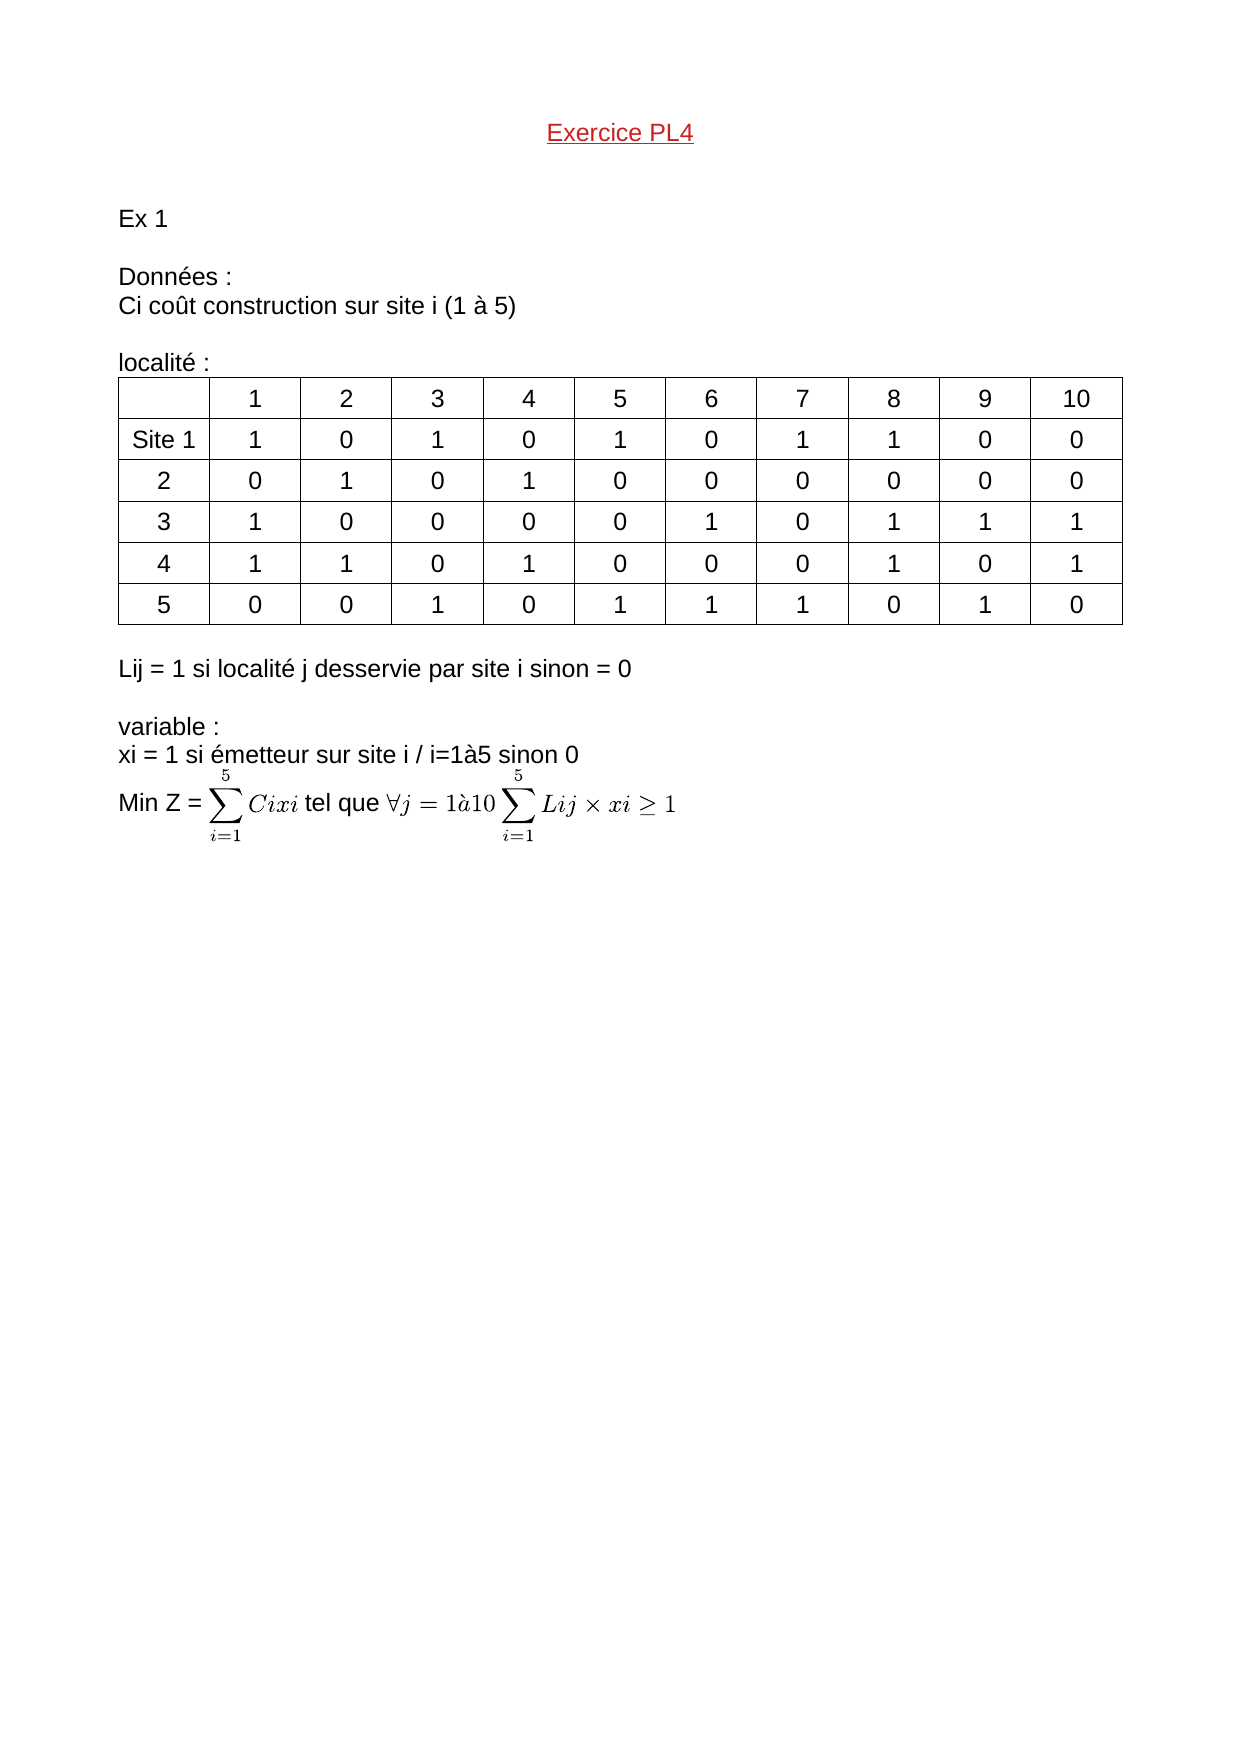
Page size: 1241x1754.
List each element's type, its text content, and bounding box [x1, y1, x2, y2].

table_cell 3 [119, 502, 209, 542]
table_cell 0 [757, 543, 848, 583]
text localité : [118, 348, 1122, 377]
table_header 2 [301, 378, 391, 418]
table_cell 0 [575, 543, 665, 583]
table_cell 1 [392, 584, 483, 624]
table_cell 0 [849, 584, 939, 624]
table_cell 0 [575, 502, 665, 542]
table_header 3 [392, 378, 483, 418]
text Données : [118, 262, 1122, 291]
table_header 9 [940, 378, 1030, 418]
table_cell 0 [757, 502, 848, 542]
text Min Z = [118, 769, 222, 841]
table_cell 0 [301, 419, 391, 459]
table_cell 0 [210, 460, 300, 501]
table_cell 0 [210, 584, 300, 624]
table_cell 1 [849, 502, 939, 542]
table_cell 0 [757, 460, 848, 501]
table_cell 5 [119, 584, 209, 624]
table_cell Site 1 [119, 419, 209, 459]
table_cell 1 [575, 419, 665, 459]
table_cell 0 [301, 584, 391, 624]
table_cell 1 [849, 543, 939, 583]
table_header [119, 378, 209, 418]
table_cell 0 [1031, 460, 1122, 501]
table_cell 0 [849, 460, 939, 501]
table_header 8 [849, 378, 939, 418]
table_cell 0 [392, 460, 483, 501]
table_cell 1 [1031, 502, 1122, 542]
table_cell 1 [757, 584, 848, 624]
table_cell 1 [301, 543, 391, 583]
table_cell 1 [940, 502, 1030, 542]
table_cell 0 [940, 419, 1030, 459]
table_cell 1 [666, 584, 756, 624]
table_cell 1 [484, 543, 574, 583]
table_cell 0 [484, 419, 574, 459]
table_cell 1 [210, 419, 300, 459]
table_cell 1 [210, 543, 300, 583]
table_cell 0 [484, 584, 574, 624]
text [522, 769, 1122, 841]
table_cell 4 [119, 543, 209, 583]
table_cell 0 [940, 543, 1030, 583]
table_cell 0 [1031, 419, 1122, 459]
table_cell 1 [940, 584, 1030, 624]
table_header 6 [666, 378, 756, 418]
table_cell 1 [301, 460, 391, 501]
table_cell 0 [484, 502, 574, 542]
table_cell 0 [940, 460, 1030, 501]
table_cell 0 [666, 419, 756, 459]
table_header 5 [575, 378, 665, 418]
table_cell 1 [484, 460, 574, 501]
table_cell 0 [392, 502, 483, 542]
table_cell 1 [757, 419, 848, 459]
table_cell 0 [392, 543, 483, 583]
text variable : [118, 712, 1122, 740]
text Exercice PL4 [118, 118, 1122, 147]
text Ci coût construction sur site i (1 à 5) [118, 291, 1122, 319]
table_cell 1 [1031, 543, 1122, 583]
table_cell 0 [575, 460, 665, 501]
text Ex 1 [118, 204, 1122, 233]
table_cell 0 [666, 543, 756, 583]
text Lij = 1 si localité j desservie par site i sinon = 0 [118, 654, 1122, 683]
table_cell 0 [301, 502, 391, 542]
table_header 7 [757, 378, 848, 418]
table_cell 0 [666, 460, 756, 501]
table_header 10 [1031, 378, 1122, 418]
table_cell 1 [849, 419, 939, 459]
text tel que [229, 769, 515, 841]
text xi = 1 si émetteur sur site i / i=1à5 sinon 0 [118, 740, 1122, 769]
table_header 1 [210, 378, 300, 418]
table_cell 1 [666, 502, 756, 542]
table_cell 0 [1031, 584, 1122, 624]
table_cell 2 [119, 460, 209, 501]
table_cell 1 [392, 419, 483, 459]
table_header 4 [484, 378, 574, 418]
table_cell 1 [575, 584, 665, 624]
table_cell 1 [210, 502, 300, 542]
